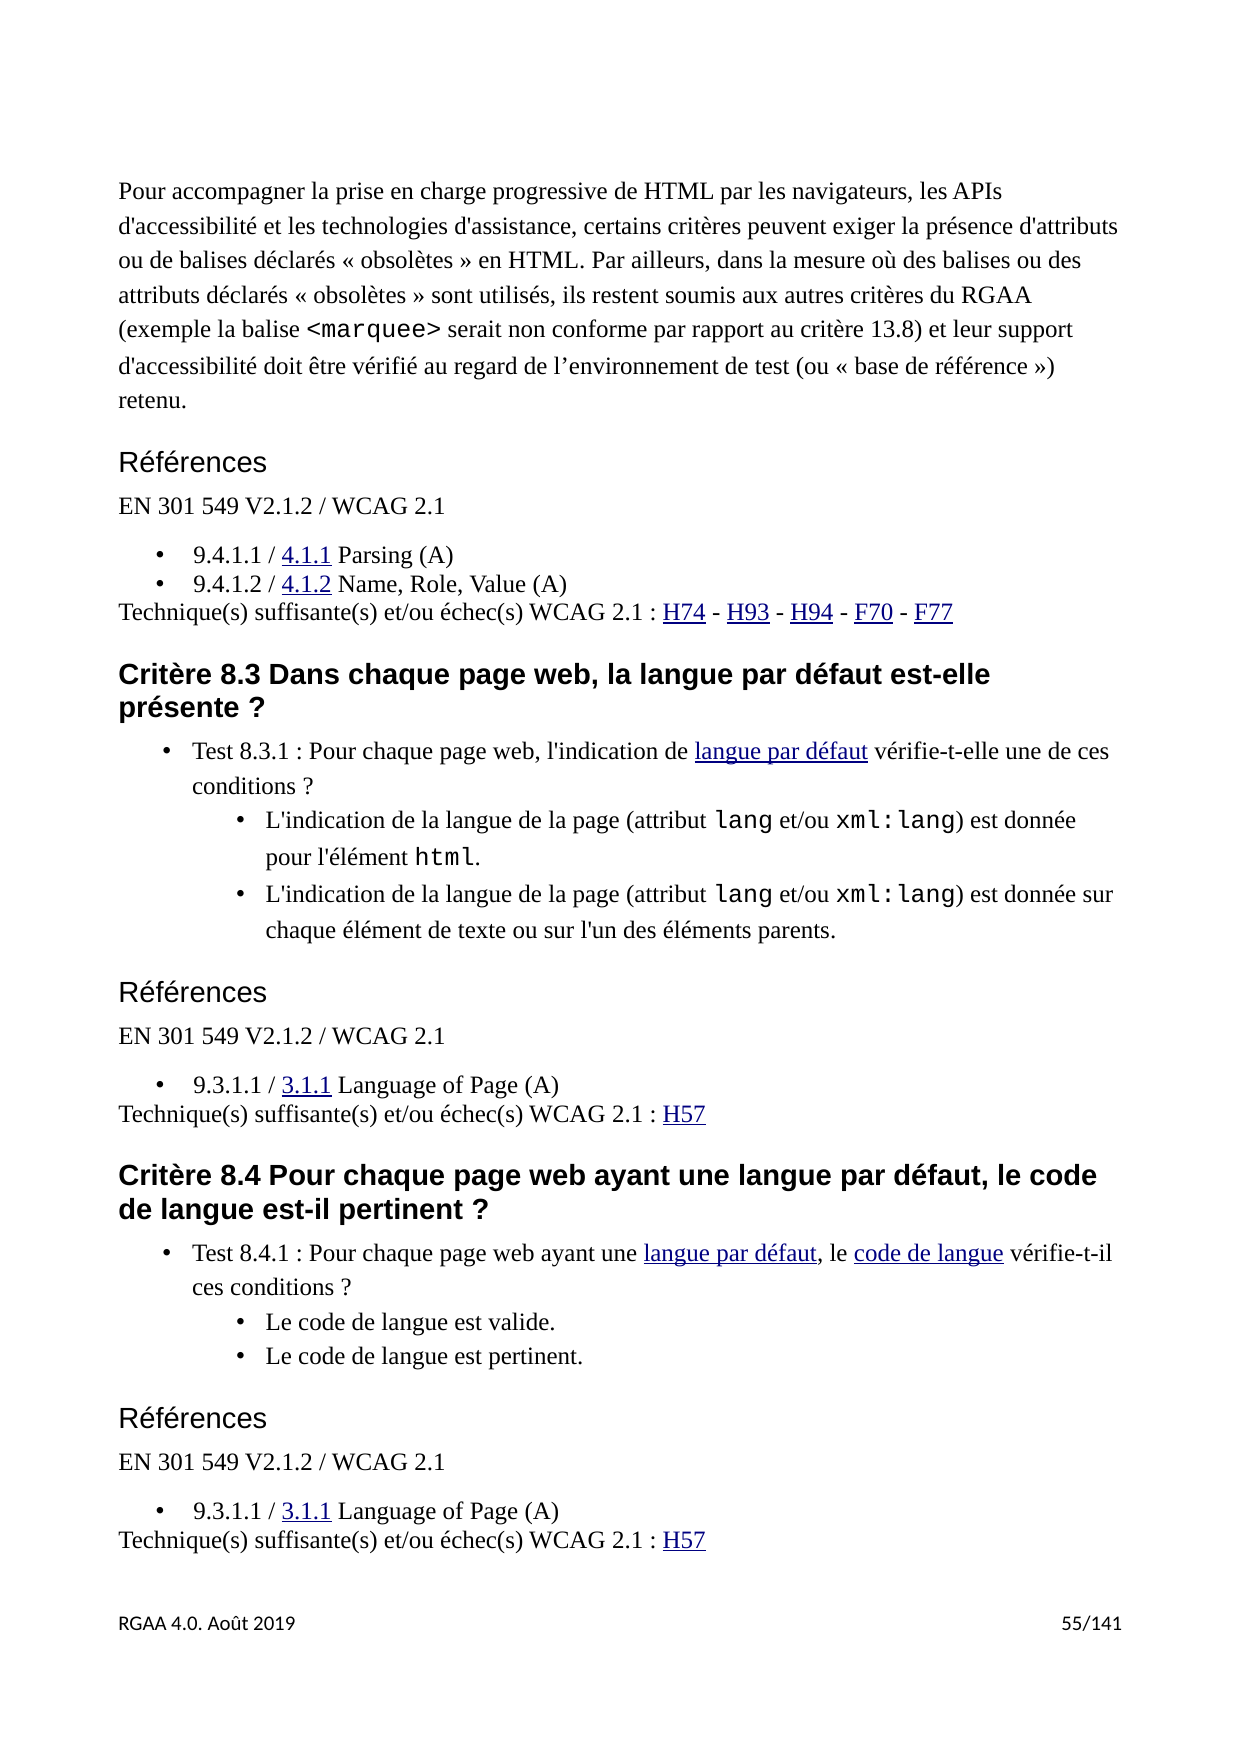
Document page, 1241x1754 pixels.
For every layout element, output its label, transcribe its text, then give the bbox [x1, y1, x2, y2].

list 9.4.1.1 / 4.1.1 Parsing (A) [156, 540, 1122, 569]
subtitle Références [118, 1401, 1122, 1434]
text Technique(s) suffisante(s) et/ou échec(s) WCAG 2.1 : H74 - H93 - H94 - F70 - F77 [118, 597, 1122, 626]
list 9.3.1.1 / 3.1.1 Language of Page (A) [156, 1496, 1122, 1525]
list Test 8.4.1 : Pour chaque page web ayant une langue par défaut, le code de langue vérifie-t-il ces conditions ? [162, 1238, 1122, 1301]
list Le code de langue est valide. [236, 1307, 1122, 1336]
subtitle Critère 8.3 Dans chaque page web, la langue par défaut est-elle présente ? [118, 657, 1122, 724]
text Pour accompagner la prise en charge progressive de HTML par les navigateurs, les APIs d'accessibilité et les technologies d'assistance, certains critères peuvent exiger la présence d'attributs ou de balises déclarés « obsolètes » en HTML. Par ailleurs, dans la mesure où des balises ou des attributs déclarés « obsolètes » sont utilisés, ils restent soumis aux autres critères du RGAA (exemple la balise <marquee> serait non conforme par rapport au critère 13.8) et leur support d'accessibilité doit être vérifié au regard de l’environnement de test (ou « base de référence ») retenu. [118, 176, 1122, 414]
list 9.4.1.2 / 4.1.2 Name, Role, Value (A) [156, 569, 1122, 597]
text EN 301 549 V2.1.2 / WCAG 2.1 [118, 1021, 1122, 1050]
list L'indication de la langue de la page (attribut lang et/ou xml:lang) est donnée pour l'élément html. [236, 805, 1122, 873]
list Le code de langue est pertinent. [236, 1341, 1122, 1370]
list 9.3.1.1 / 3.1.1 Language of Page (A) [156, 1070, 1122, 1099]
text Technique(s) suffisante(s) et/ou échec(s) WCAG 2.1 : H57 [118, 1525, 1122, 1553]
text EN 301 549 V2.1.2 / WCAG 2.1 [118, 1447, 1122, 1476]
subtitle Références [118, 445, 1122, 478]
subtitle Critère 8.4 Pour chaque page web ayant une langue par défaut, le code de langue est-il pertinent ? [118, 1158, 1122, 1225]
subtitle Références [118, 975, 1122, 1008]
list Test 8.3.1 : Pour chaque page web, l'indication de langue par défaut vérifie-t-elle une de ces conditions ? [162, 736, 1122, 800]
list L'indication de la langue de la page (attribut lang et/ou xml:lang) est donnée sur chaque élément de texte ou sur l'un des éléments parents. [236, 879, 1122, 944]
text Technique(s) suffisante(s) et/ou échec(s) WCAG 2.1 : H57 [118, 1099, 1122, 1128]
text EN 301 549 V2.1.2 / WCAG 2.1 [118, 491, 1122, 519]
